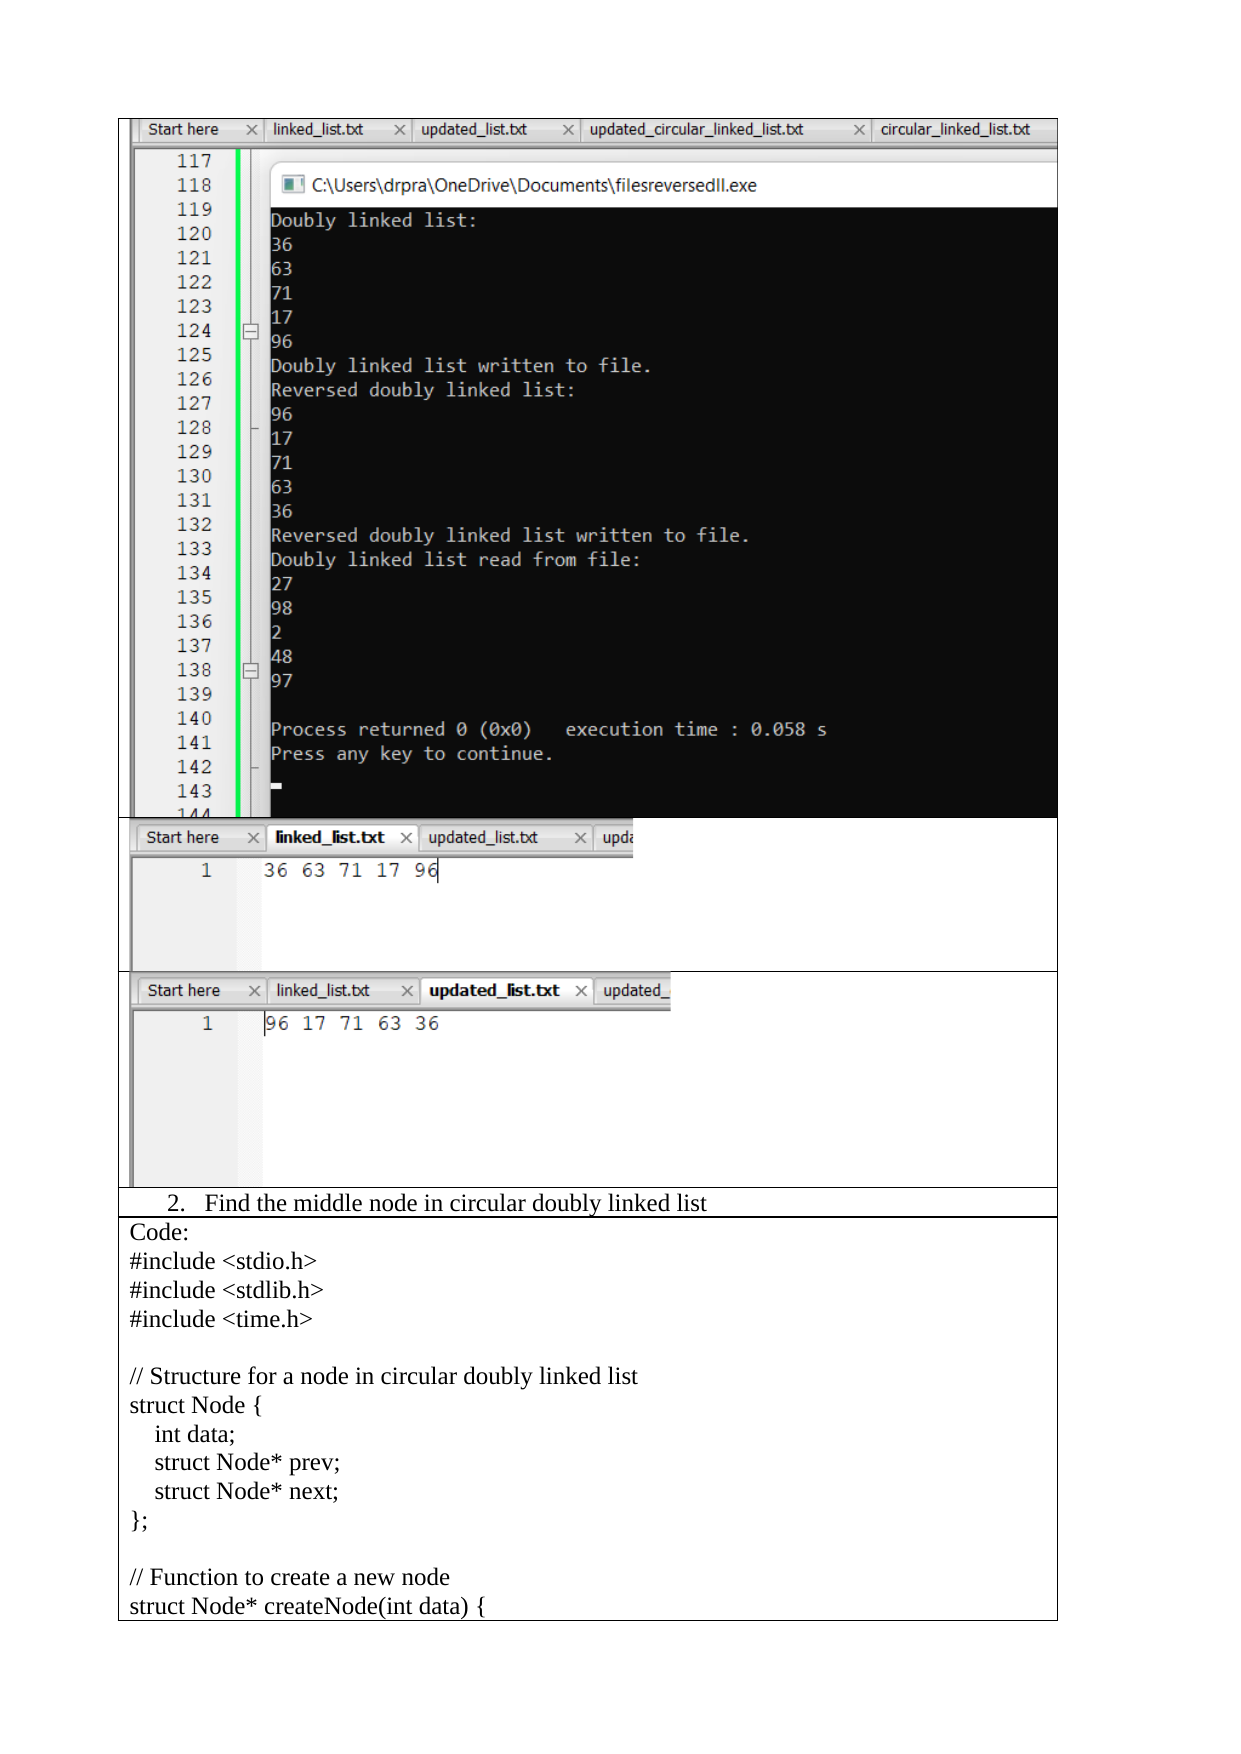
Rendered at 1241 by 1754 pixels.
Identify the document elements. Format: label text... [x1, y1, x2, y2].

picture [129, 119, 1058, 817]
table_cell Find the middle node in circular doubly linked list [119, 1188, 1057, 1216]
table_cell Code: #include <stdio.h> #include <stdlib.h> #include <time.h> // Structure for a node in circular doubly linked list struct Node { int data; struct Node* prev; struct Node* next; }; // Function to create a new node struct Node* createNode(int data) { [119, 1218, 1057, 1620]
table_cell [634, 818, 1057, 971]
table_cell [119, 972, 129, 1187]
picture [129, 818, 671, 1187]
table_cell [119, 818, 129, 971]
table_cell [119, 119, 129, 817]
table_cell [671, 972, 1057, 1187]
